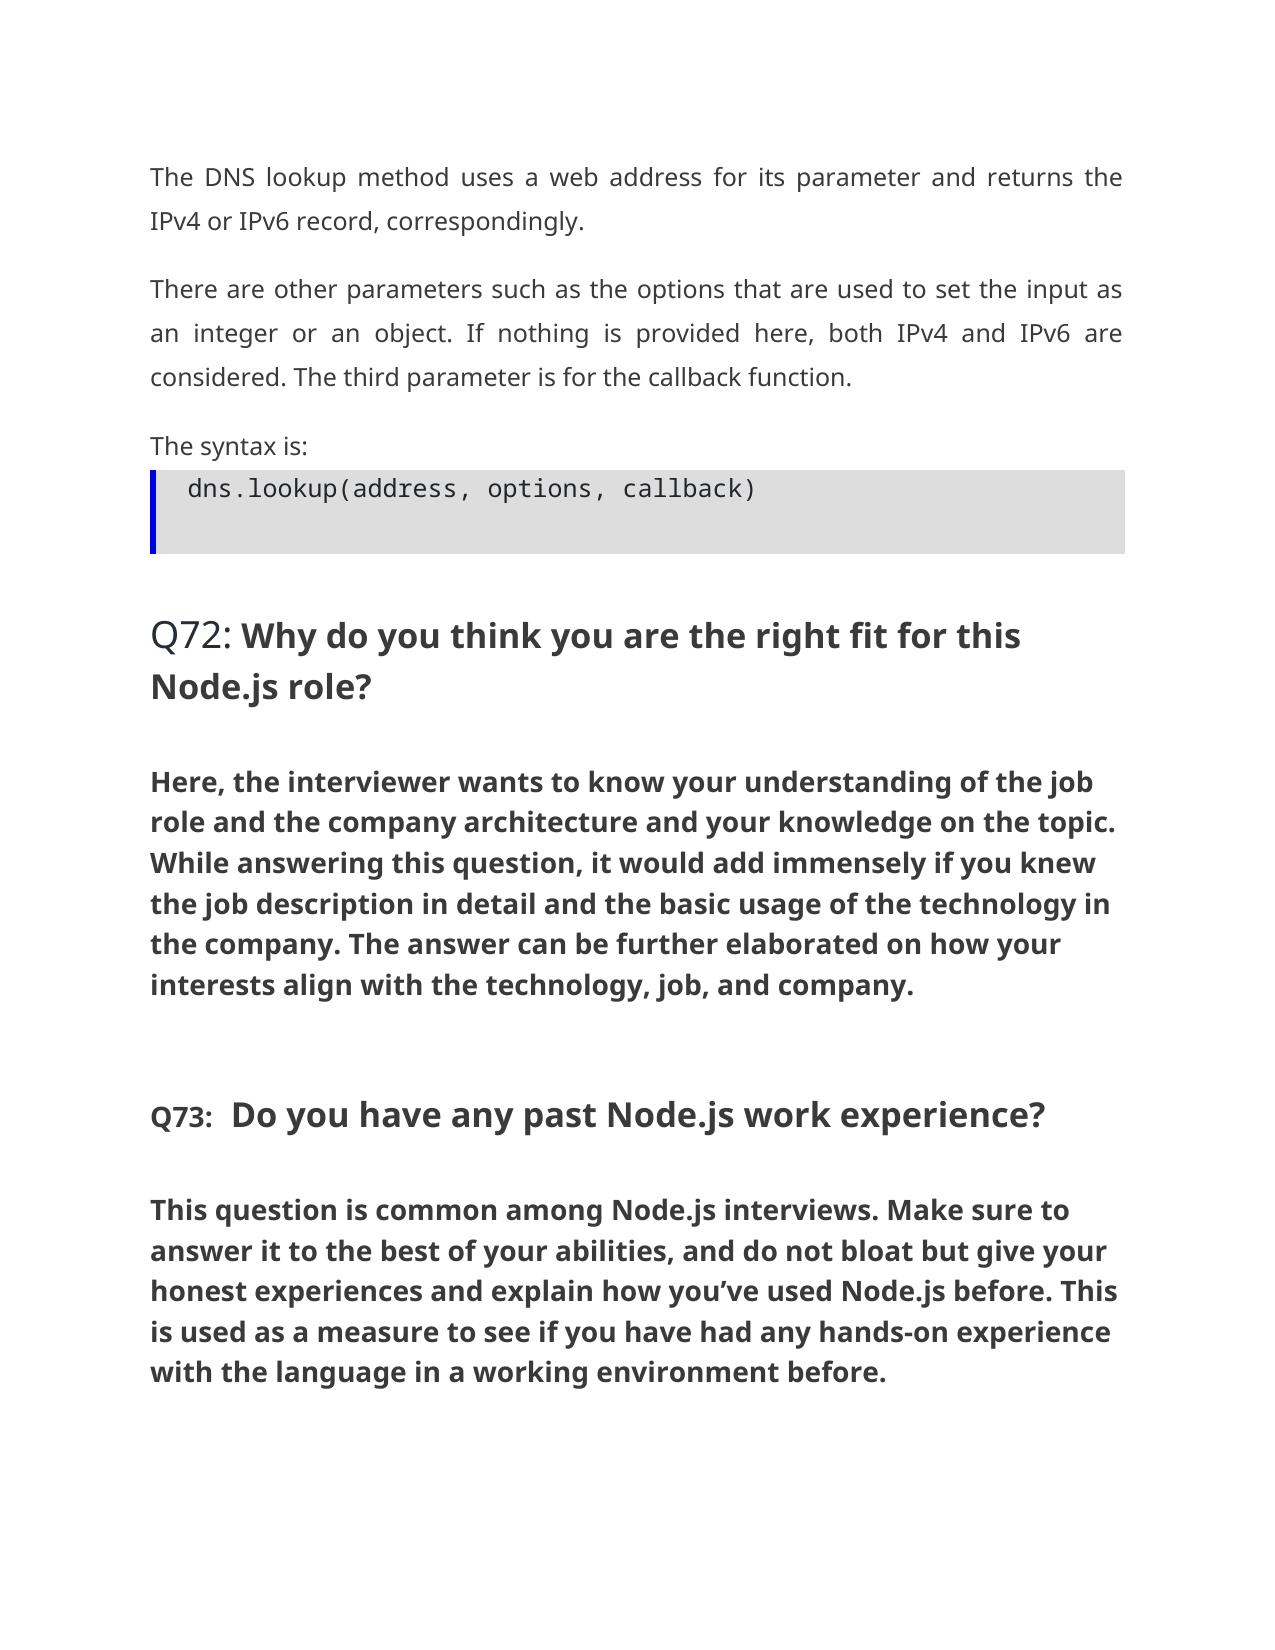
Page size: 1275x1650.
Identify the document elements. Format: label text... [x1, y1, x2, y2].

subtitle Here, the interviewer wants to know your understanding of the job role and the company architecture and your knowledge on the topic. While answering this question, it would add immensely if you knew the job description in detail and the basic usage of the technology in the company. The answer can be further elaborated on how your interests align with the technology, job, and company. [150, 760, 1125, 1003]
subtitle This question is common among Node.js interviews. Make sure to answer it to the best of your abilities, and do not bloat but give your honest experiences and explain how you’ve used Node.js before. This is used as a measure to see if you have had any hands-on experience with the language in a working environment before. [150, 1188, 1125, 1391]
text dns.lookup(address, options, callback) [156, 470, 1125, 504]
subtitle Q73: Do you have any past Node.js work experience? [150, 1088, 1125, 1138]
text The DNS lookup method uses a web address for its parameter and returns the IPv4 or IPv6 record, correspondingly. [150, 150, 1125, 237]
subtitle Q72: Why do you think you are the right fit for this Node.js role? [150, 609, 1125, 710]
text The syntax is: [150, 419, 1125, 462]
text There are other parameters such as the options that are used to set the input as an integer or an object. If nothing is provided here, both IPv4 and IPv6 are considered. The third parameter is for the callback function. [150, 262, 1125, 394]
